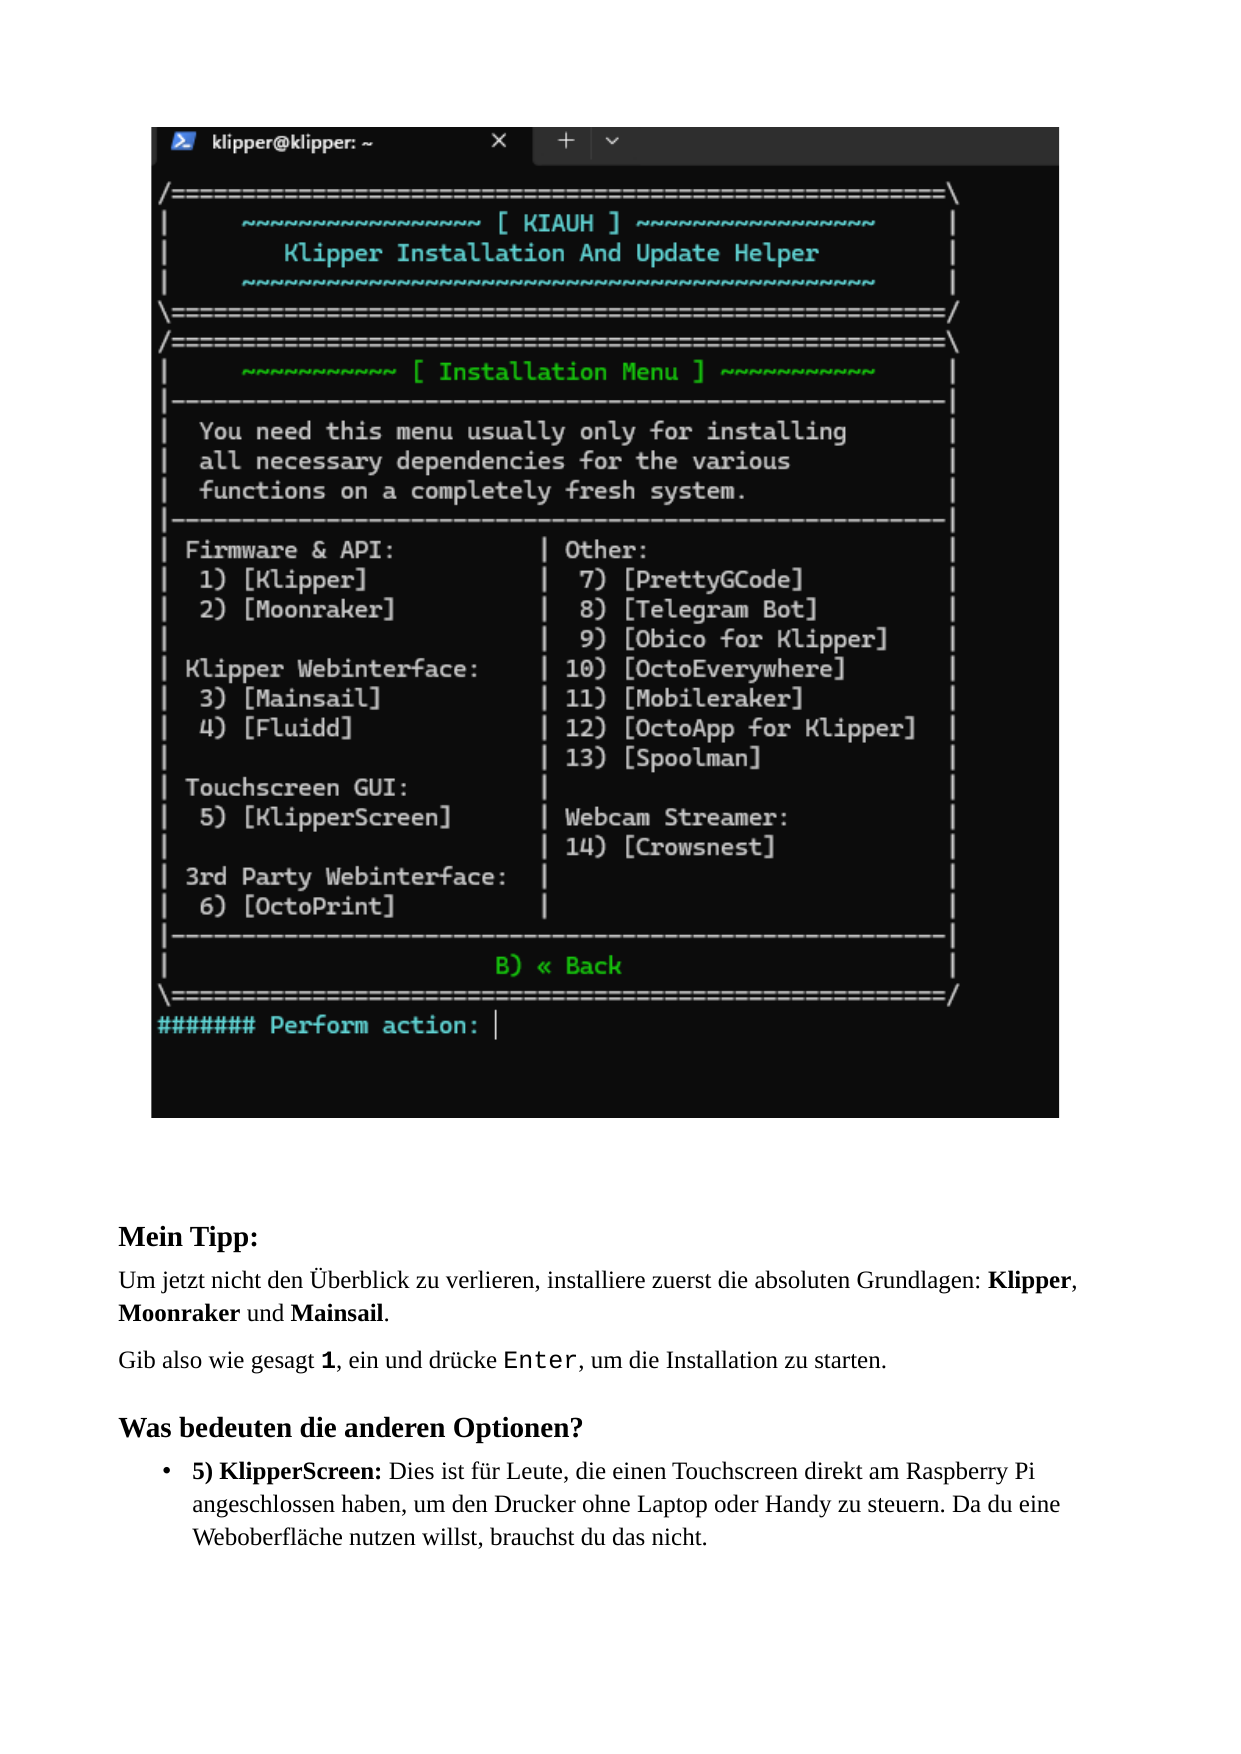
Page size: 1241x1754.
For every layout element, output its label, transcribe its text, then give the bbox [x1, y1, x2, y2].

picture [151, 127, 1060, 1118]
text Um jetzt nicht den Überblick zu verlieren, installiere zuerst die absoluten Grundlagen: Klipper, Moonraker und Mainsail. [118, 1265, 1122, 1327]
text Gib also wie gesagt 1, ein und drücke Enter, um die Installation zu starten. [118, 1345, 1122, 1376]
subtitle Was bedeuten die anderen Optionen? [118, 1410, 1122, 1443]
subtitle Mein Tipp: [118, 1219, 1122, 1252]
list 5) KlipperScreen: Dies ist für Leute, die einen Touchscreen direkt am Raspberry Pi angeschlossen haben, um den Drucker ohne Laptop oder Handy zu steuern. Da du eine Weboberfläche nutzen willst, brauchst du das nicht. [162, 1456, 1122, 1551]
